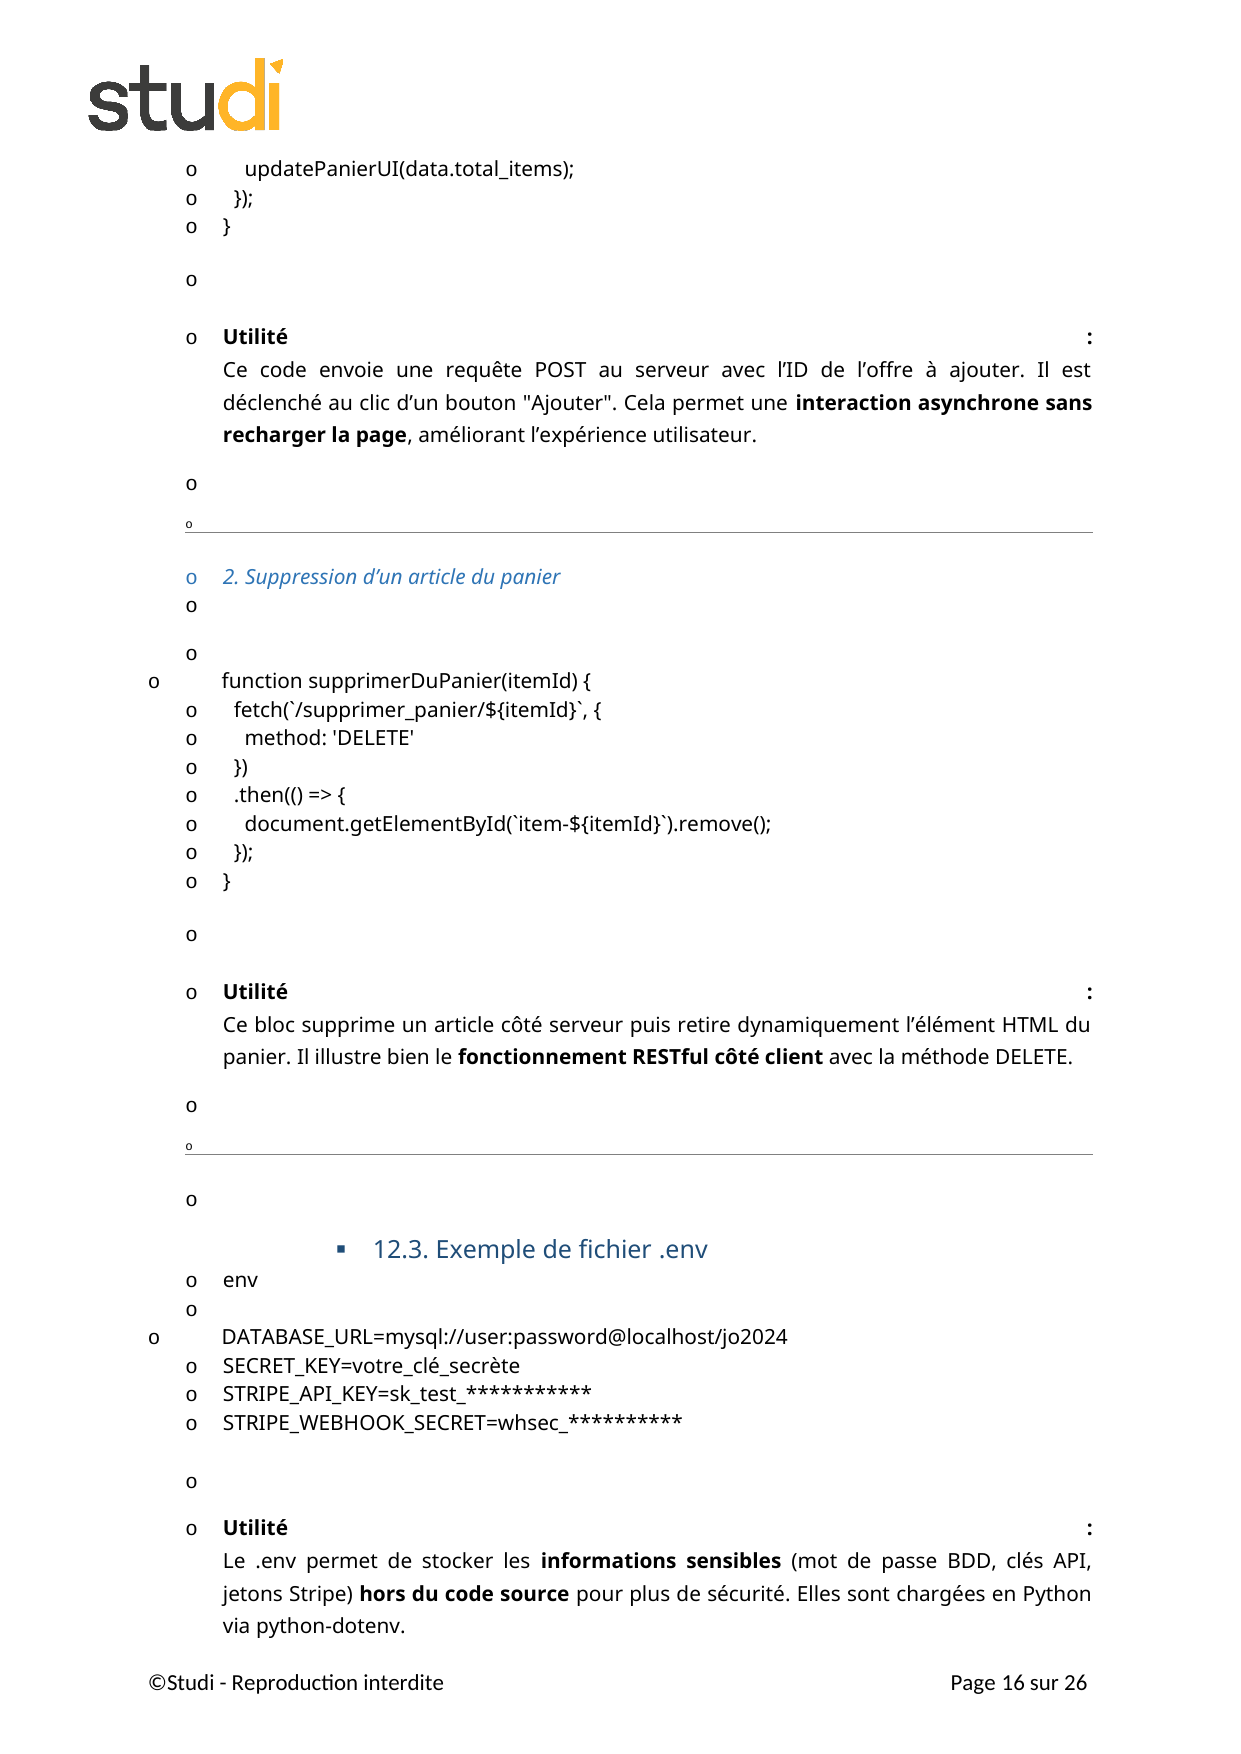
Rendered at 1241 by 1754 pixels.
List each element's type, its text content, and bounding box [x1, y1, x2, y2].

list STRIPE_WEBHOOK_SECRET=whsec_********** [185, 1408, 1093, 1437]
list STRIPE_API_KEY=sk_test_*********** [185, 1379, 1093, 1408]
list Utilité : Ce bloc supprime un article côté serveur puis retire dynamiquement l’élément HTML du panier. Il illustre bien le fonctionnement RESTful côté client avec la méthode DELETE. [185, 977, 1093, 1071]
list env [185, 1265, 1093, 1294]
list .then(() => { [185, 780, 1093, 809]
list }); [185, 837, 1093, 866]
list }); [185, 183, 1093, 211]
list method: 'DELETE' [185, 723, 1093, 752]
list DATABASE_URL=mysql://user:password@localhost/jo2024 [148, 1322, 1093, 1351]
subtitle 12.3. Exemple de fichier .env [335, 1231, 1093, 1265]
list updatePanierUI(data.total_items); [185, 154, 1093, 183]
list fetch(`/supprimer_panier/${itemId}`, { [185, 695, 1093, 723]
picture [88, 58, 283, 131]
subtitle 2. Suppression d’un article du panier [185, 562, 1093, 590]
list } [185, 211, 1093, 240]
list Utilité : Ce code envoie une requête POST au serveur avec l’ID de l’offre à ajouter. Il est déclenché au clic d’un bouton "Ajouter". Cela permet une interaction asynchrone sans recharger la page, améliorant l’expérience utilisateur. [185, 322, 1093, 449]
list Utilité : Le .env permet de stocker les informations sensibles (mot de passe BDD, clés API, jetons Stripe) hors du code source pour plus de sécurité. Elles sont chargées en Python via python-dotenv. [185, 1513, 1093, 1640]
list }) [185, 752, 1093, 780]
list } [185, 866, 1093, 894]
list SECRET_KEY=votre_clé_secrète [185, 1351, 1093, 1379]
list function supprimerDuPanier(itemId) { [148, 666, 1093, 695]
list document.getElementById(`item-${itemId}`).remove(); [185, 809, 1093, 837]
